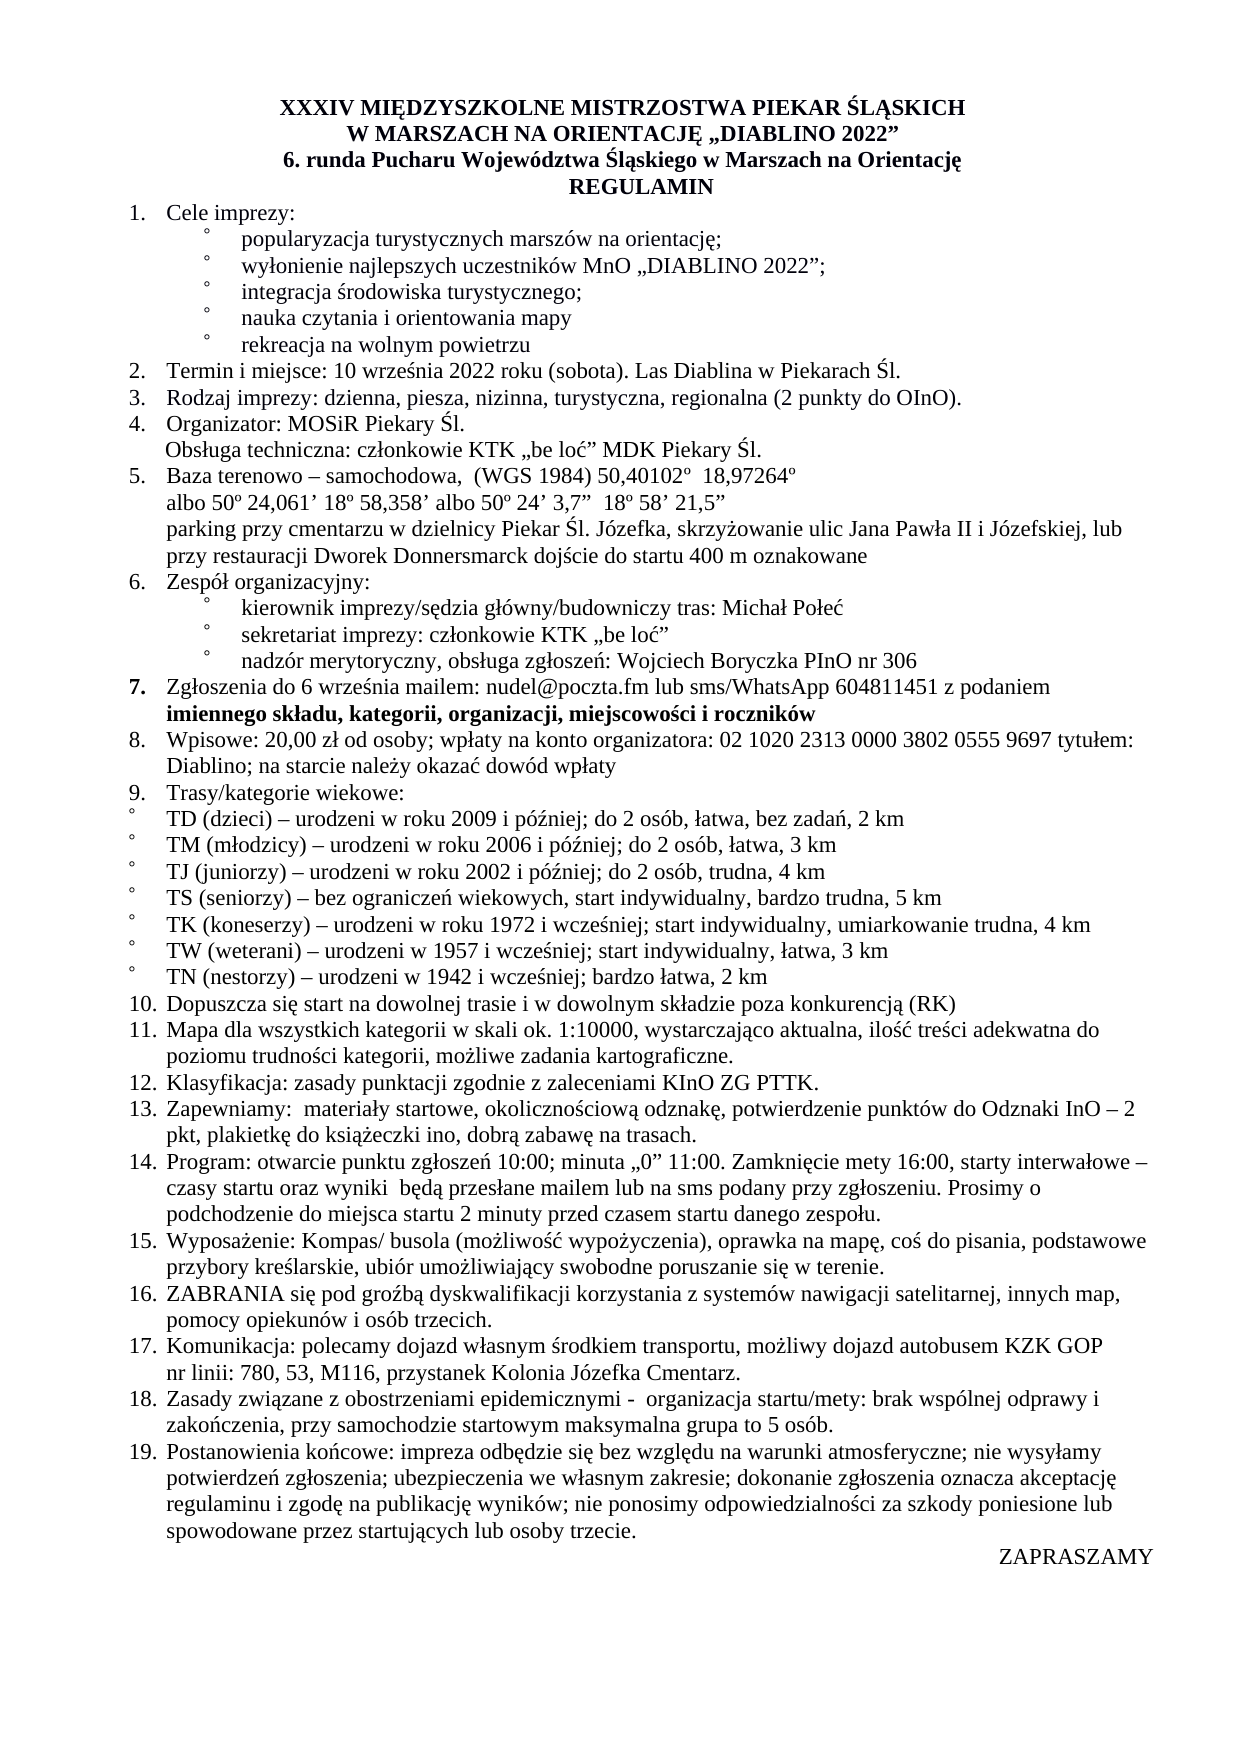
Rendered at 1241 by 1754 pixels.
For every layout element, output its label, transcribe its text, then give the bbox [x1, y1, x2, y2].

list ZABRANIA się pod groźbą dyskwalifikacji korzystania z systemów nawigacji satelitarnej, innych map, pomocy opiekunów i osób trzecich. [129, 1279, 1154, 1332]
list rekreacja na wolnym powietrzu [204, 331, 1154, 357]
list TK (koneserzy) – urodzeni w roku 1972 i wcześniej; start indywidualny, umiarkowanie trudna, 4 km [129, 911, 1154, 937]
list integracja środowiska turystycznego; [204, 278, 1154, 304]
list Dopuszcza się start na dowolnej trasie i w dowolnym składzie poza konkurencją (RK) [129, 990, 1154, 1016]
list TS (seniorzy) – bez ograniczeń wiekowych, start indywidualny, bardzo trudna, 5 km [129, 884, 1154, 911]
list wyłonienie najlepszych uczestników MnO „DIABLINO 2022”; [204, 252, 1154, 278]
list sekretariat imprezy: członkowie KTK „be loć” [204, 621, 1154, 647]
text Obsługa techniczna: członkowie KTK „be loć” MDK Piekary Śl. [129, 436, 1154, 463]
text XXXIV MIĘDZYSZKOLNE MISTRZOSTWA PIEKAR ŚLĄSKICH [91, 94, 1154, 120]
list TM (młodzicy) – urodzeni w roku 2006 i później; do 2 osób, łatwa, 3 km [129, 832, 1154, 858]
list Mapa dla wszystkich kategorii w skali ok. 1:10000, wystarczająco aktualna, ilość treści adekwatna do poziomu trudności kategorii, możliwe zadania kartograficzne. [129, 1016, 1154, 1069]
list Baza terenowo – samochodowa, (WGS 1984) 50,40102º 18,97264º [129, 463, 1154, 489]
list Organizator: MOSiR Piekary Śl. [129, 410, 1154, 436]
list Cele imprezy: [129, 199, 1154, 225]
list TD (dzieci) – urodzeni w roku 2009 i później; do 2 osób, łatwa, bez zadań, 2 km [129, 805, 1154, 832]
list nauka czytania i orientowania mapy [204, 304, 1154, 331]
list Wyposażenie: Kompas/ busola (możliwość wypożyczenia), oprawka na mapę, coś do pisania, podstawowe przybory kreślarskie, ubiór umożliwiający swobodne poruszanie się w terenie. [129, 1227, 1154, 1279]
list Komunikacja: polecamy dojazd własnym środkiem transportu, możliwy dojazd autobusem KZK GOP nr linii: 780, 53, M116, przystanek Kolonia Józefka Cmentarz. [129, 1332, 1154, 1385]
list Klasyfikacja: zasady punktacji zgodnie z zaleceniami KInO ZG PTTK. [129, 1069, 1154, 1095]
list popularyzacja turystycznych marszów na orientację; [204, 225, 1154, 252]
list TJ (juniorzy) – urodzeni w roku 2002 i później; do 2 osób, trudna, 4 km [129, 858, 1154, 884]
list Termin i miejsce: 10 września 2022 roku (sobota). Las Diablina w Piekarach Śl. [129, 357, 1154, 383]
list nadzór merytoryczny, obsługa zgłoszeń: Wojciech Boryczka PInO nr 306 [204, 647, 1154, 673]
list Rodzaj imprezy: dzienna, piesza, nizinna, turystyczna, regionalna (2 punkty do OInO). [129, 383, 1154, 410]
list Program: otwarcie punktu zgłoszeń 10:00; minuta „0” 11:00. Zamknięcie mety 16:00, starty interwałowe – czasy startu oraz wyniki będą przesłane mailem lub na sms podany przy zgłoszeniu. Prosimy o podchodzenie do miejsca startu 2 minuty przed czasem startu danego zespołu. [129, 1148, 1154, 1227]
list Wpisowe: 20,00 zł od osoby; wpłaty na konto organizatora: 02 1020 2313 0000 3802 0555 9697 tytułem: Diablino; na starcie należy okazać dowód wpłaty [129, 726, 1154, 779]
text 6. runda Pucharu Województwa Śląskiego w Marszach na Orientację [91, 146, 1154, 173]
list albo 50º 24,061’ 18º 58,358’ albo 50º 24’ 3,7” 18º 58’ 21,5” [129, 489, 1154, 515]
list parking przy cmentarzu w dzielnicy Piekar Śl. Józefka, skrzyżowanie ulic Jana Pawła II i Józefskiej, lub przy restauracji Dworek Donnersmarck dojście do startu 400 m oznakowane [129, 515, 1154, 568]
list Zapewniamy: materiały startowe, okolicznościową odznakę, potwierdzenie punktów do Odznaki InO – 2 pkt, plakietkę do książeczki ino, dobrą zabawę na trasach. [129, 1095, 1154, 1148]
list Postanowienia końcowe: impreza odbędzie się bez względu na warunki atmosferyczne; nie wysyłamy potwierdzeń zgłoszenia; ubezpieczenia we własnym zakresie; dokonanie zgłoszenia oznacza akceptację regulaminu i zgodę na publikację wyników; nie ponosimy odpowiedzialności za szkody poniesione lub spowodowane przez startujących lub osoby trzecie. [129, 1438, 1154, 1543]
list Zespół organizacyjny: [129, 568, 1154, 594]
list TN (nestorzy) – urodzeni w 1942 i wcześniej; bardzo łatwa, 2 km [129, 963, 1154, 990]
text W MARSZACH NA ORIENTACJĘ „DIABLINO 2022” [91, 120, 1154, 146]
list kierownik imprezy/sędzia główny/budowniczy tras: Michał Połeć [204, 594, 1154, 621]
list TW (weterani) – urodzeni w 1957 i wcześniej; start indywidualny, łatwa, 3 km [129, 937, 1154, 963]
text ZAPRASZAMY [129, 1543, 1154, 1569]
list Zgłoszenia do 6 września mailem: nudel@poczta.fm lub sms/WhatsApp 604811451 z podaniem imiennego składu, kategorii, organizacji, miejscowości i roczników [129, 673, 1154, 726]
list Trasy/kategorie wiekowe: [129, 779, 1154, 805]
text REGULAMIN [129, 173, 1154, 199]
list Zasady związane z obostrzeniami epidemicznymi - organizacja startu/mety: brak wspólnej odprawy i zakończenia, przy samochodzie startowym maksymalna grupa to 5 osób. [129, 1385, 1154, 1438]
